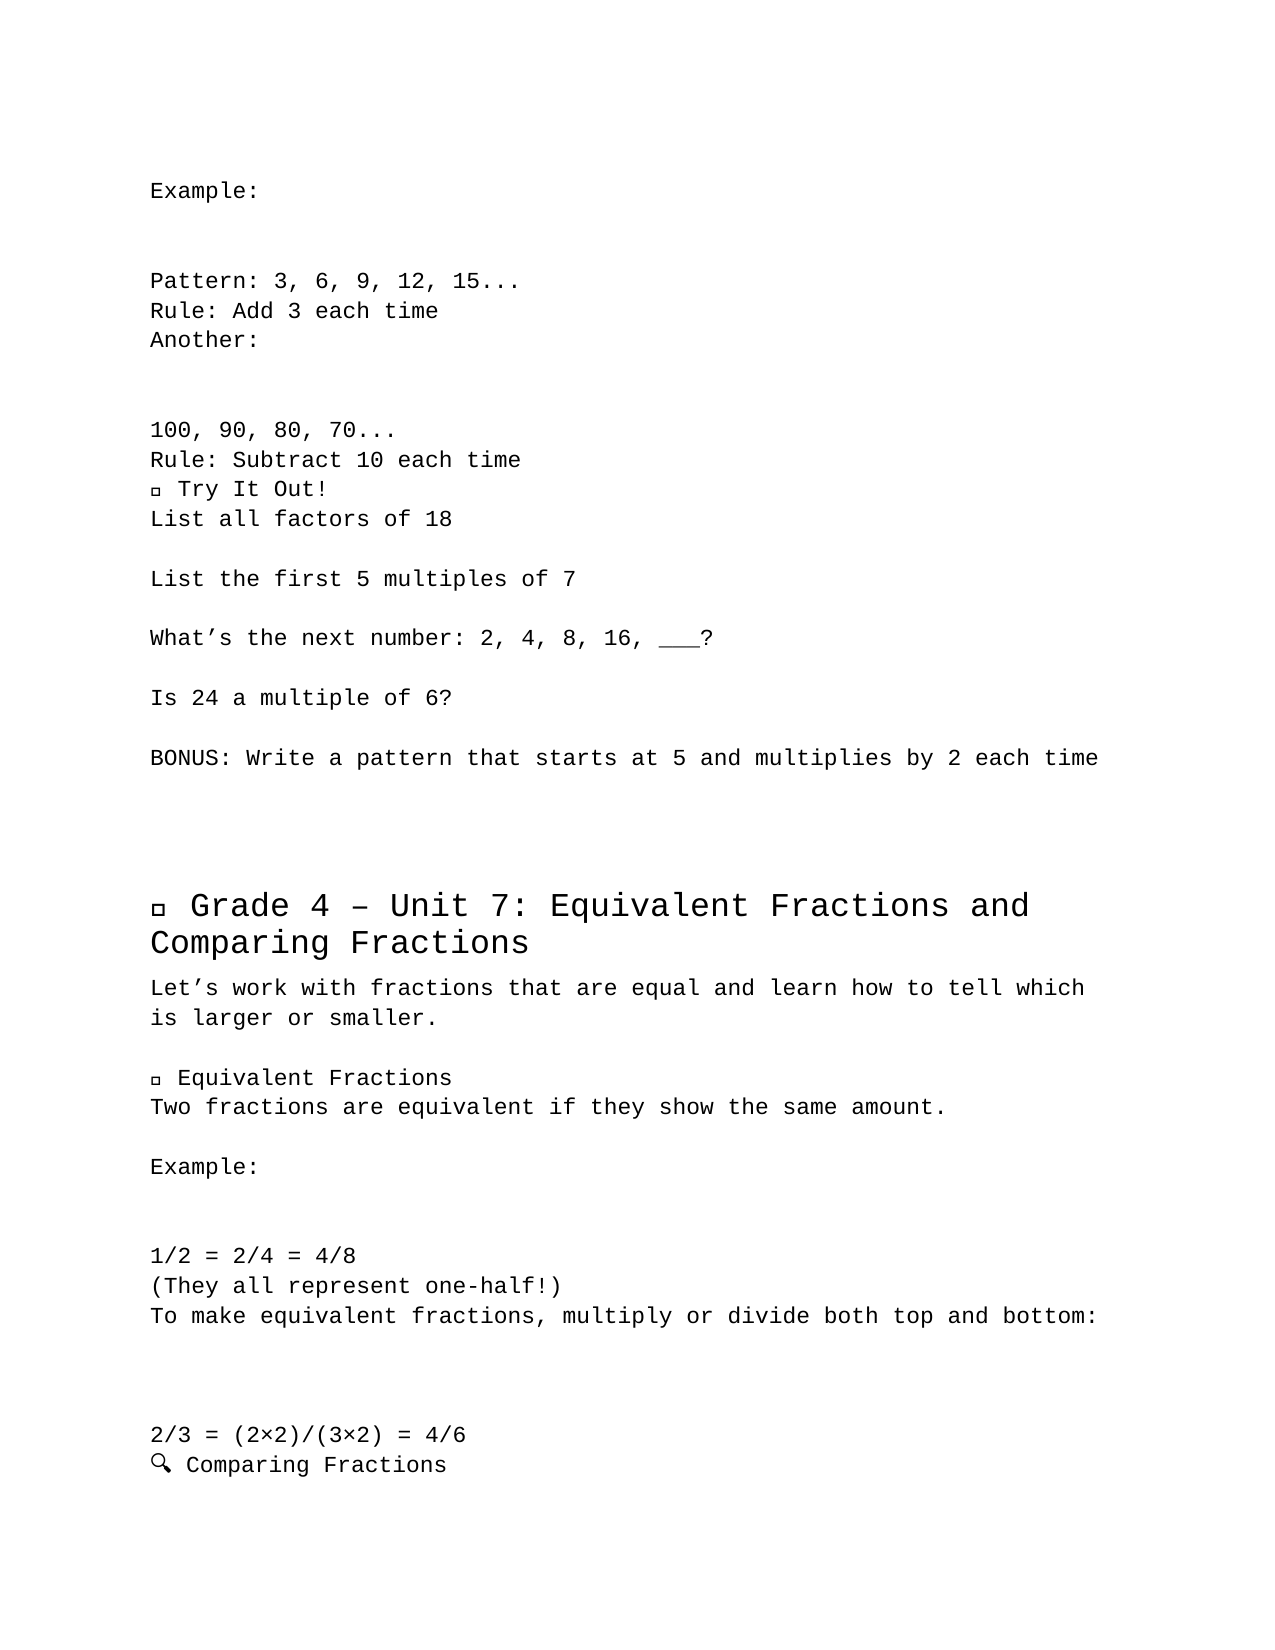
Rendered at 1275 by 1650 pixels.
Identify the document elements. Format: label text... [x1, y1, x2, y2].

text To make equivalent fractions, multiply or divide both top and bottom: [150, 1304, 1125, 1330]
text 🔁 Equivalent Fractions [150, 1066, 1125, 1092]
text What’s the next number: 2, 4, 8, 16, ___? [150, 627, 1125, 653]
text 1/2 = 2/4 = 4/8 [150, 1245, 1125, 1271]
text Rule: Add 3 each time [150, 299, 1125, 325]
text Let’s work with fractions that are equal and learn how to tell which is larger or smaller. [150, 977, 1125, 1032]
text Example: [150, 1155, 1125, 1181]
text BONUS: Write a pattern that starts at 5 and multiplies by 2 each time [150, 746, 1125, 772]
text 2/3 = (2×2)/(3×2) = 4/6 [150, 1423, 1125, 1449]
text Two fractions are equivalent if they show the same amount. [150, 1096, 1125, 1122]
subtitle ➗ Grade 4 – Unit 7: Equivalent Fractions and Comparing Fractions [150, 888, 1125, 964]
text 100, 90, 80, 70... [150, 418, 1125, 444]
text Is 24 a multiple of 6? [150, 686, 1125, 712]
text 🔍 Comparing Fractions [150, 1453, 1125, 1479]
text Example: [150, 180, 1125, 206]
text 🧠 Try It Out! [150, 478, 1125, 504]
text List the first 5 multiples of 7 [150, 567, 1125, 593]
text Pattern: 3, 6, 9, 12, 15... [150, 269, 1125, 295]
text Another: [150, 329, 1125, 355]
text (They all represent one-half!) [150, 1274, 1125, 1300]
text Rule: Subtract 10 each time [150, 448, 1125, 474]
text List all factors of 18 [150, 507, 1125, 533]
